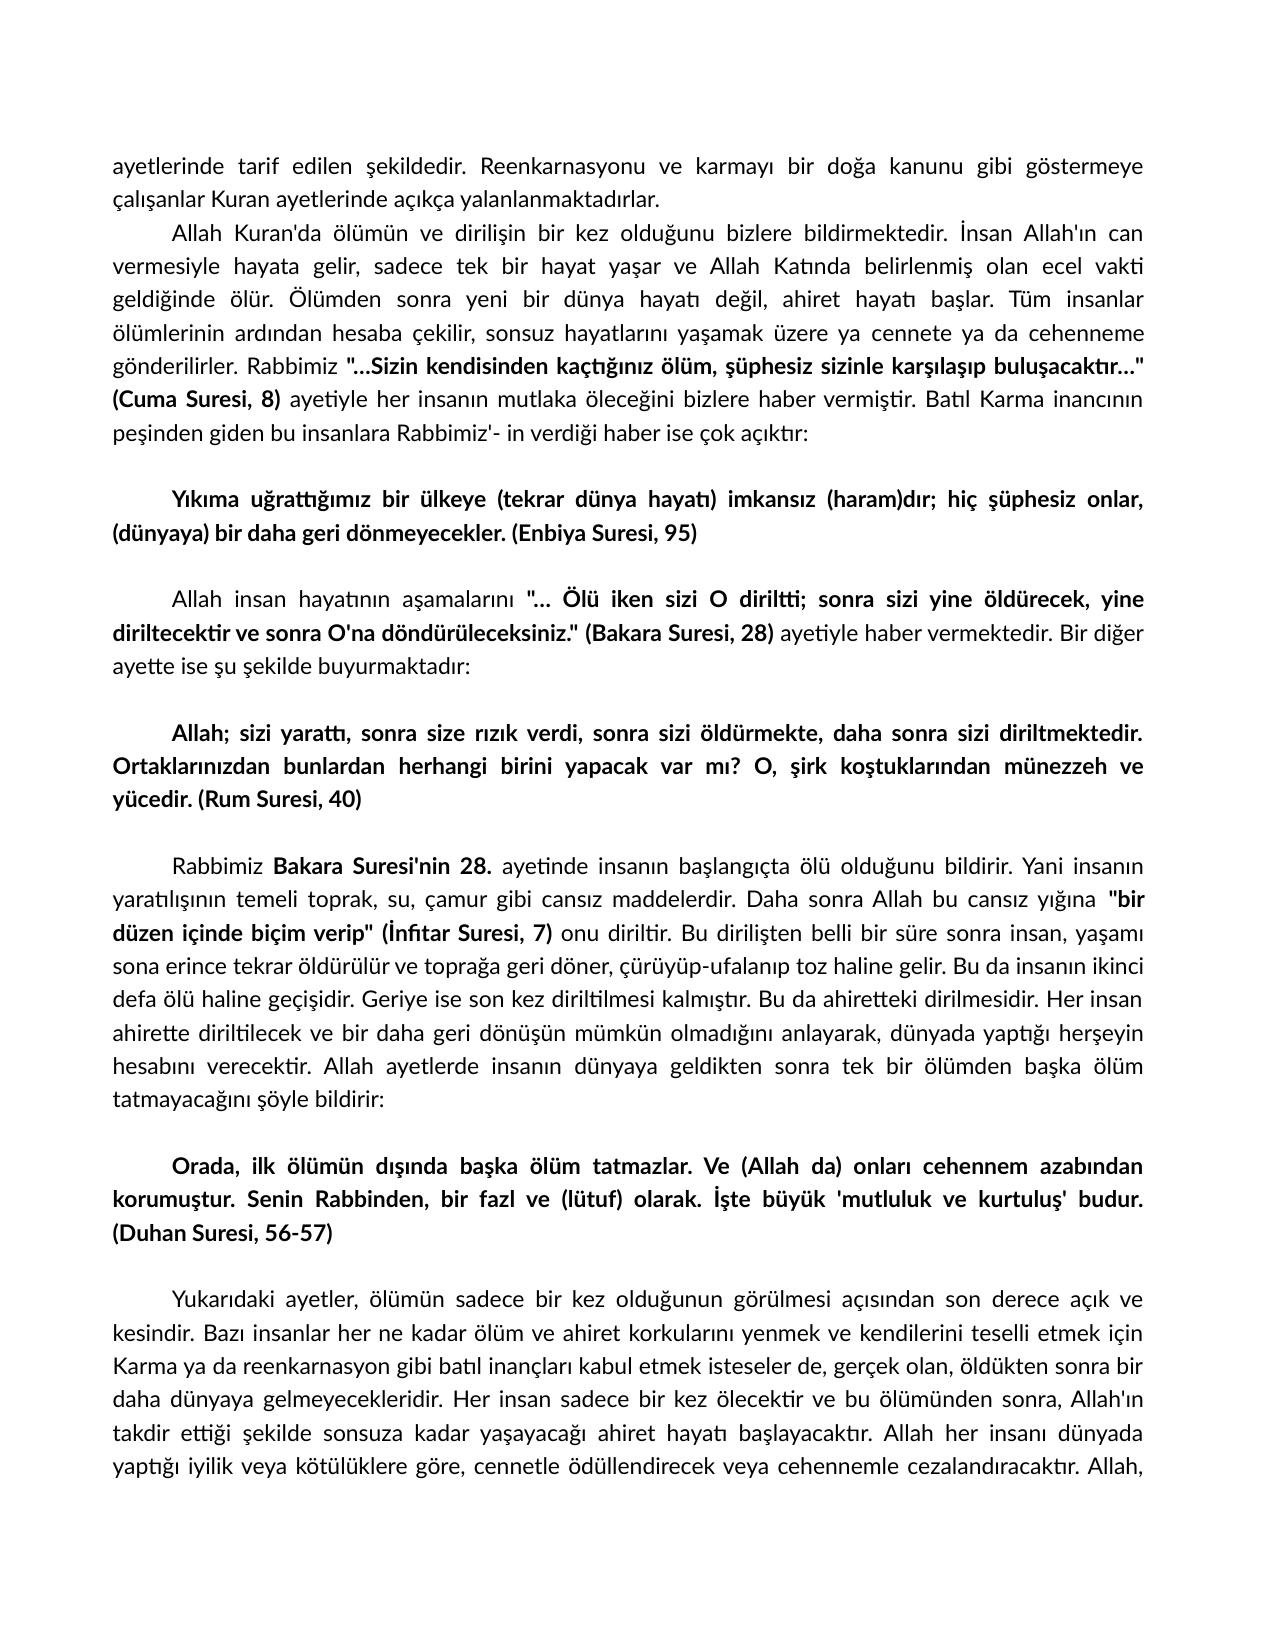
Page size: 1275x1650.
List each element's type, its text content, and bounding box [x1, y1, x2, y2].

text ayetlerinde tarif edilen şekildedir. Reenkarnasyonu ve karmayı bir doğa kanunu gibi göstermeye çalışanlar Kuran ayetlerinde açıkça yalanlanmaktadırlar. [112, 148, 1145, 214]
text Rabbimiz Bakara Suresi'nin 28. ayetinde insanın başlangıçta ölü olduğunu bildirir. Yani insanın yaratılışının temeli toprak, su, çamur gibi cansız maddelerdir. Daha sonra Allah bu cansız yığına "bir düzen içinde biçim verip" (İnfitar Suresi, 7) onu diriltir. Bu dirilişten belli bir süre sonra insan, yaşamı sona erince tekrar öldürülür ve toprağa geri döner, çürüyüp-ufalanıp toz haline gelir. Bu da insanın ikinci defa ölü haline geçişidir. Geriye ise son kez diriltilmesi kalmıştır. Bu da ahiretteki dirilmesidir. Her insan ahirette diriltilecek ve bir daha geri dönüşün mümkün olmadığını anlayarak, dünyada yaptığı herşeyin hesabını verecektir. Allah ayetlerde insanın dünyaya geldikten sonra tek bir ölümden başka ölüm tatmayacağını şöyle bildirir: [112, 848, 1145, 1114]
text Allah insan hayatının aşamalarını "… Ölü iken sizi O diriltti; sonra sizi yine öldürecek, yine diriltecektir ve sonra O'na döndürüleceksiniz." (Bakara Suresi, 28) ayetiyle haber vermektedir. Bir diğer ayette ise şu şekilde buyurmaktadır: [112, 581, 1145, 681]
text Allah; sizi yarattı, sonra size rızık verdi, sonra sizi öldürmekte, daha sonra sizi diriltmektedir. Ortaklarınızdan bunlardan herhangi birini yapacak var mı? O, şirk koştuklarından münezzeh ve yücedir. (Rum Suresi, 40) [112, 714, 1145, 814]
text Allah Kuran'da ölümün ve dirilişin bir kez olduğunu bizlere bildirmektedir. İnsan Allah'ın can vermesiyle hayata gelir, sadece tek bir hayat yaşar ve Allah Katında belirlenmiş olan ecel vakti geldiğinde ölür. Ölümden sonra yeni bir dünya hayatı değil, ahiret hayatı başlar. Tüm insanlar ölümlerinin ardından hesaba çekilir, sonsuz hayatlarını yaşamak üzere ya cennete ya da cehenneme gönderilirler. Rabbimiz "…Sizin kendisinden kaçtığınız ölüm, şüphesiz sizinle karşılaşıp buluşacaktır…" (Cuma Suresi, 8) ayetiyle her insanın mutlaka öleceğini bizlere haber vermiştir. Batıl Karma inancının peşinden giden bu insanlara Rabbimiz'- in verdiği haber ise çok açıktır: [112, 214, 1145, 448]
text Orada, ilk ölümün dışında başka ölüm tatmazlar. Ve (Allah da) onları cehennem azabından korumuştur. Senin Rabbinden, bir fazl ve (lütuf) olarak. İşte büyük 'mutluluk ve kurtuluş' budur. (Duhan Suresi, 56-57) [112, 1148, 1145, 1248]
text Yıkıma uğrattığımız bir ülkeye (tekrar dünya hayatı) imkansız (haram)dır; hiç şüphesiz onlar, (dünyaya) bir daha geri dönmeyecekler. (Enbiya Suresi, 95) [112, 481, 1145, 548]
text Yukarıdaki ayetler, ölümün sadece bir kez olduğunun görülmesi açısından son derece açık ve kesindir. Bazı insanlar her ne kadar ölüm ve ahiret korkularını yenmek ve kendilerini teselli etmek için Karma ya da reenkarnasyon gibi batıl inançları kabul etmek isteseler de, gerçek olan, öldükten sonra bir daha dünyaya gelmeyecekleridir. Her insan sadece bir kez ölecektir ve bu ölümünden sonra, Allah'ın takdir ettiği şekilde sonsuza kadar yaşayacağı ahiret hayatı başlayacaktır. Allah her insanı dünyada yaptığı iyilik veya kötülüklere göre, cennetle ödüllendirecek veya cehennemle cezalandıracaktır. Allah, [112, 1281, 1145, 1481]
